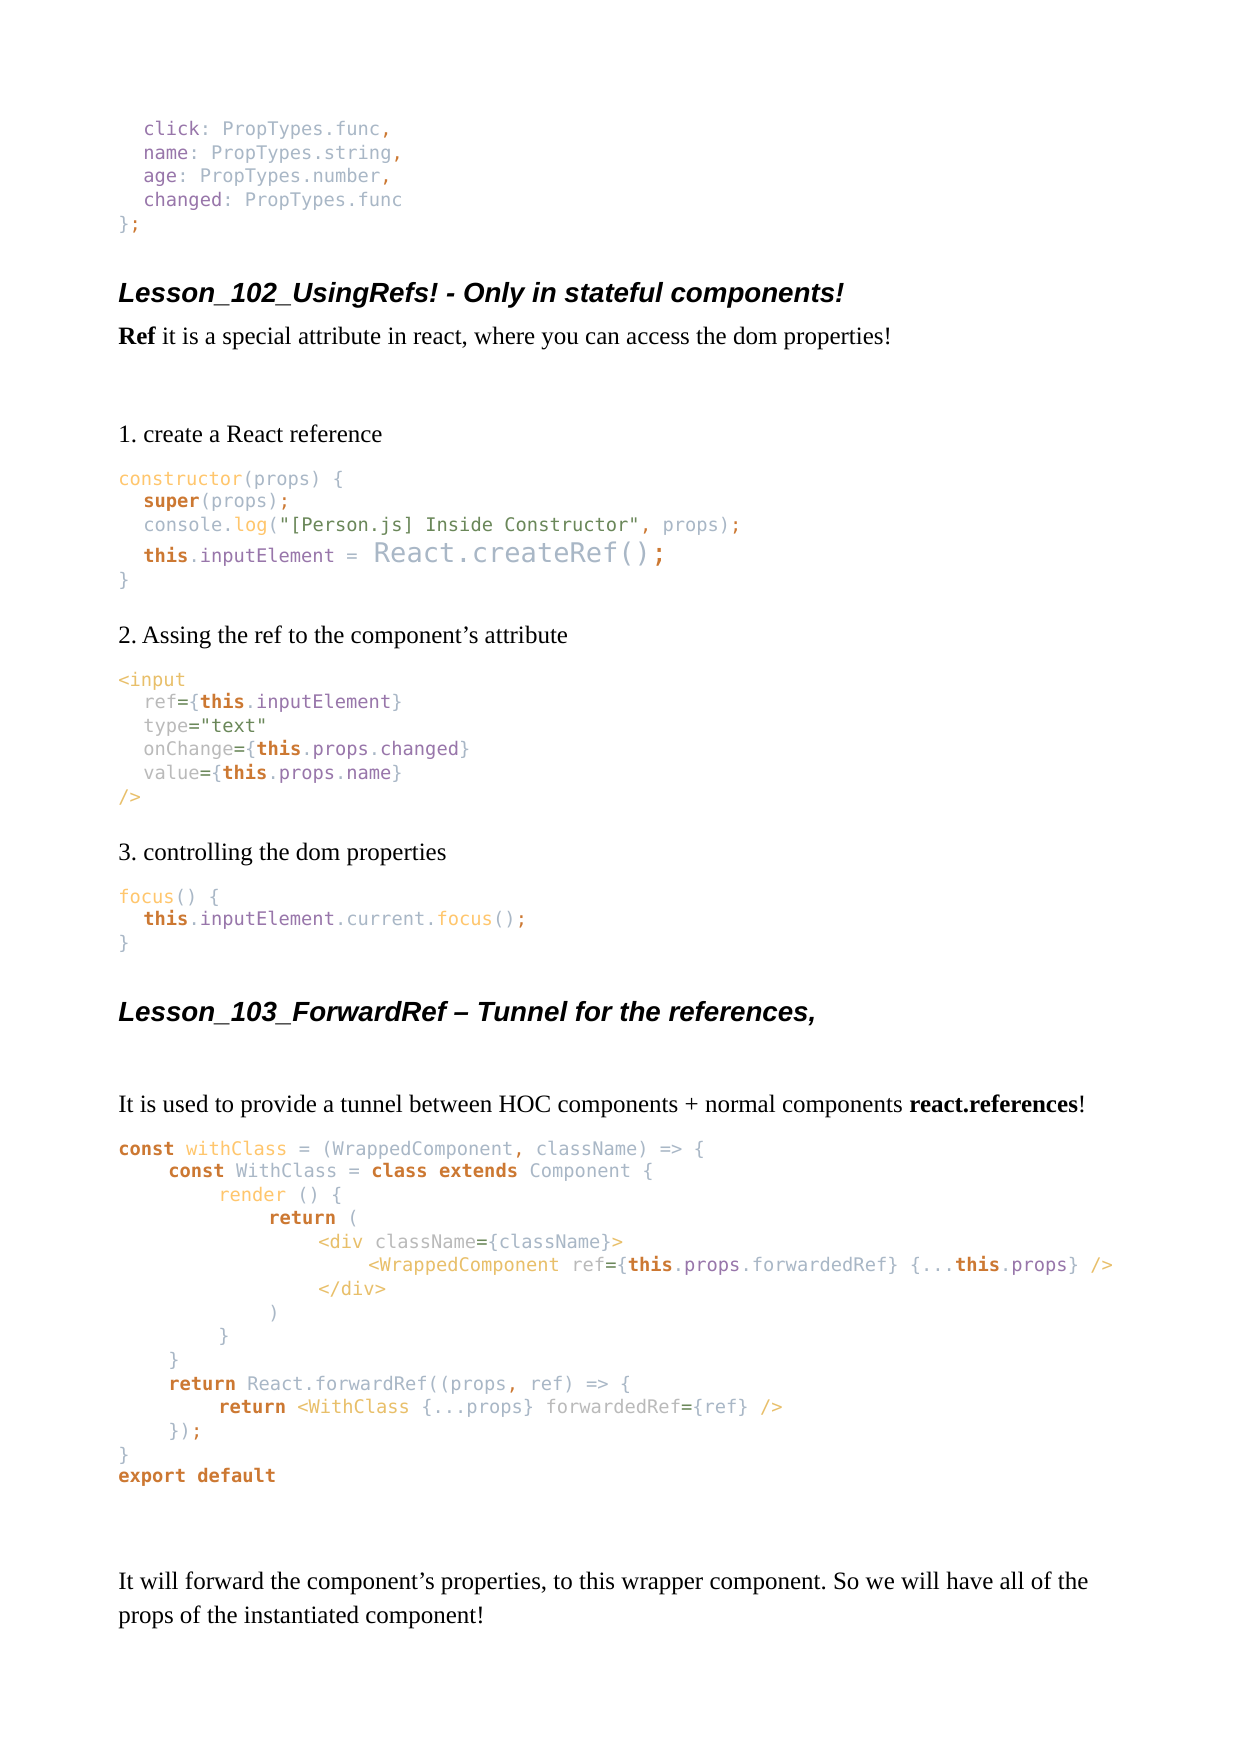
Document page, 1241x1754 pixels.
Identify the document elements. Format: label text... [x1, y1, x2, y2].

text } [118, 932, 1122, 953]
text export default [118, 1466, 1122, 1487]
text }; [118, 213, 1122, 234]
text ref={this.inputElement} [118, 691, 1122, 715]
text console.log("[Person.js] Inside Constructor", props); [118, 514, 1122, 537]
text const withClass = (WrappedComponent, className) => { [118, 1138, 1122, 1160]
text return <WithClass {...props} forwardedRef={ref} /> [118, 1396, 1122, 1420]
text }); [118, 1420, 1122, 1444]
text super(props); [118, 490, 1122, 514]
text <div className={className}> [118, 1231, 1122, 1254]
text } [118, 569, 1122, 591]
text It is used to provide a tunnel between HOC components + normal components react.references! [118, 1089, 1122, 1118]
text return ( [118, 1207, 1122, 1231]
text ) [118, 1302, 1122, 1325]
text It will forward the component’s properties, to this wrapper component. So we will have all of the props of the instantiated component! [118, 1566, 1122, 1629]
text <WrappedComponent ref={this.props.forwardedRef} {...this.props} /> [118, 1254, 1122, 1278]
text name: PropTypes.string, [118, 142, 1122, 165]
text </div> [118, 1278, 1122, 1302]
text } [118, 1325, 1122, 1349]
text /> [118, 786, 1122, 808]
text Ref it is a special attribute in react, where you can access the dom properties! [118, 321, 1122, 350]
text type="text" [118, 715, 1122, 738]
text render () { [118, 1183, 1122, 1207]
text onChange={this.props.changed} [118, 738, 1122, 762]
text 1. create a React reference [118, 419, 1122, 448]
text focus() { [118, 886, 1122, 908]
subtitle Lesson_102_UsingRefs! - Only in stateful components! [118, 277, 1122, 308]
text this.inputElement.current.focus(); [118, 908, 1122, 932]
text <input [118, 669, 1122, 691]
text 3. controlling the dom properties [118, 837, 1122, 866]
text value={this.props.name} [118, 762, 1122, 786]
text 2. Assing the ref to the component’s attribute [118, 620, 1122, 649]
text const WithClass = class extends Component { [118, 1160, 1122, 1183]
text age: PropTypes.number, [118, 165, 1122, 189]
text this.inputElement = React.createRef(); [118, 537, 1122, 569]
text changed: PropTypes.func [118, 189, 1122, 213]
text constructor(props) { [118, 468, 1122, 490]
subtitle Lesson_103_ForwardRef – Tunnel for the references, [118, 996, 1122, 1027]
text } [118, 1349, 1122, 1373]
text click: PropTypes.func, [118, 118, 1122, 142]
text } [118, 1444, 1122, 1466]
text return React.forwardRef((props, ref) => { [118, 1373, 1122, 1396]
